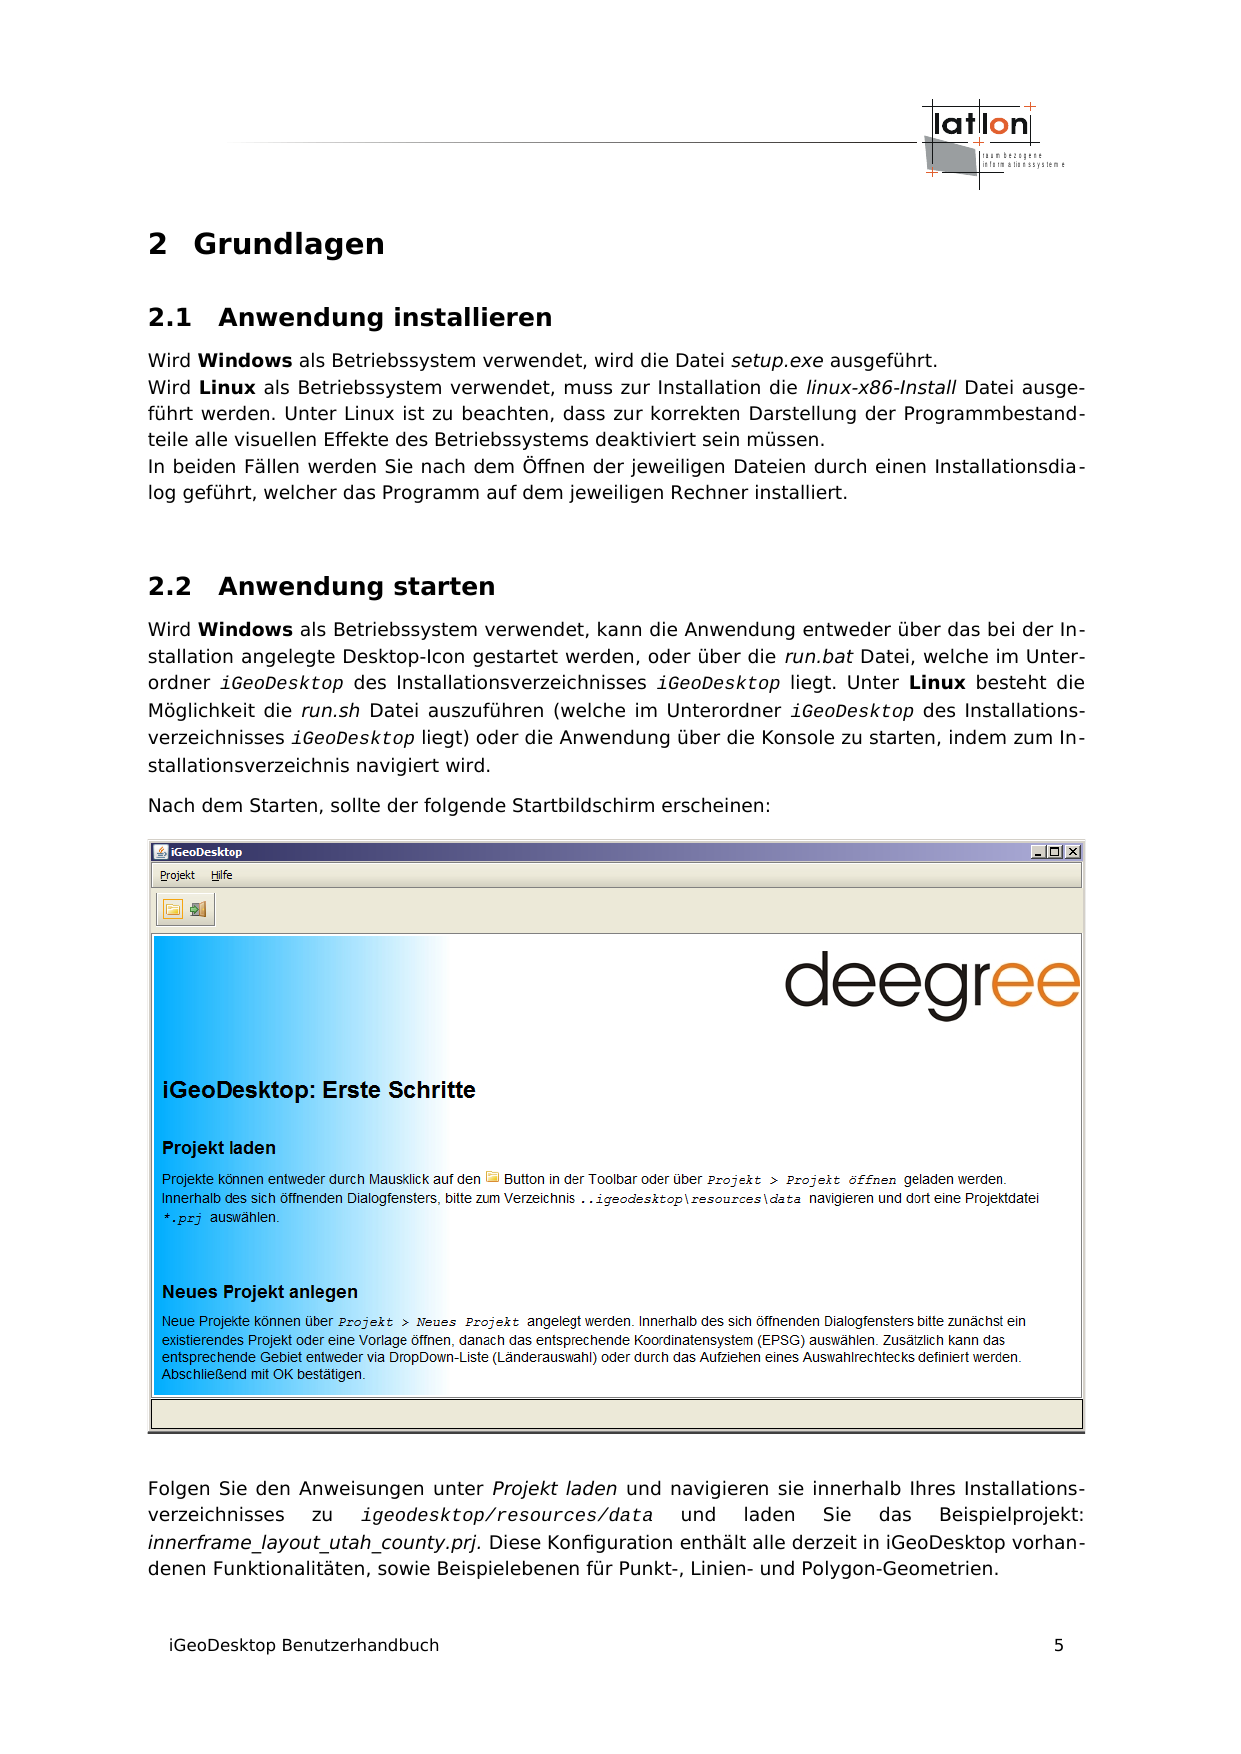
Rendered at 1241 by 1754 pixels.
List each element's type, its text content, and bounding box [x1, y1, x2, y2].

text Wird Windows als Betriebssystem verwendet, kann die Anwendung entweder über das bei der In­stallation angelegte Desktop-Icon gestartet werden, oder über die run.bat Datei, welche im Unter­ordner iGeoDesktop des Installationsverzeichnisses iGeoDesktop liegt. Unter Linux besteht die Möglichkeit die run.sh Datei auszuführen (welche im Unterordner iGeo­Desktop des Installations­verzeichnisses iGeoDesktop liegt) oder die Anwendung über die Konsole zu starten, indem zum In­stallationsverzeichnis navigiert wird. [148, 619, 1085, 777]
text Folgen Sie den Anweisungen unter Projekt laden und navigieren sie innerhalb Ihres Installations­verzeichnisses zu igeodesktop/resources/data und laden Sie das Beispielprojekt: innerframe_layout_utah_county.prj. Diese Konfiguration enthält alle derzeit in iGeoDesktop vorhan­denen Funktionalitäten, sowie Beispielebenen für Punkt-, Linien- und Polygon-Geometrien. [148, 1478, 1085, 1580]
picture [147, 839, 1086, 1434]
subtitle 2.1 Anwendung installieren [148, 303, 1085, 332]
text Wird Windows als Betriebs­system verwendet, wird die Datei setup.exe ausgeführt. Wird Linux als Betriebssystem verwendet, muss zur Installation die linux-x86-Install Datei ausge­führt werden. Unter Linux ist zu beachten, dass zur korrekten Darstellung der Programmbestand­teile alle visuellen Effekte des Betriebssystems deaktiviert sein müssen. In beiden Fällen werden Sie nach dem Öffnen der jeweiligen Dateien durch einen Installationsdia­log geführt, welcher das Programm auf dem jeweiligen Rechner installiert. [148, 350, 1085, 530]
subtitle 2.2 Anwendung starten [148, 572, 1085, 601]
subtitle Grundlagen [148, 227, 1085, 261]
text Nach dem Starten, sollte der folgende Startbildschirm erscheinen: [148, 795, 1085, 817]
